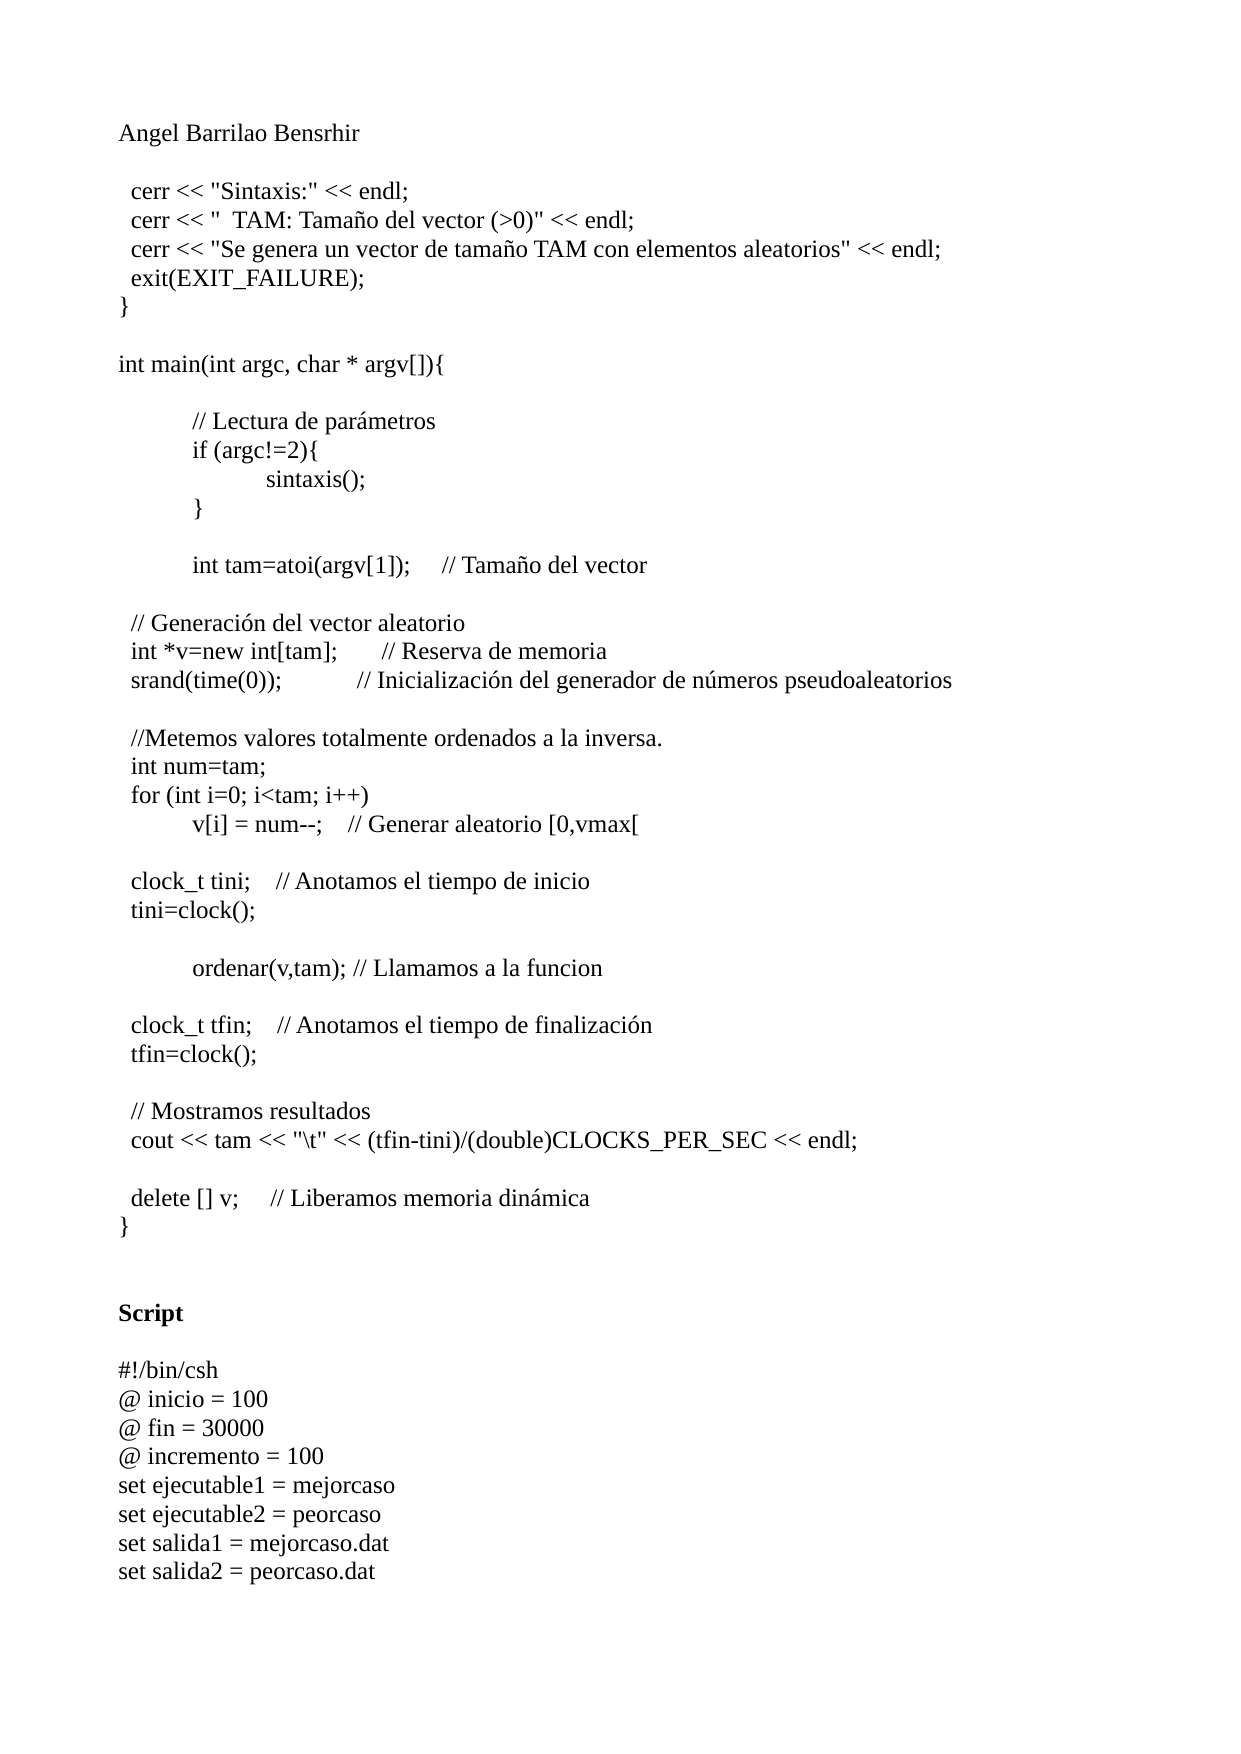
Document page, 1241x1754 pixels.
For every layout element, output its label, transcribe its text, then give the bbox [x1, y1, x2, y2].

text //Metemos valores totalmente ordenados a la inversa. [118, 723, 1122, 751]
text } [118, 291, 1122, 320]
text tini=clock(); [118, 895, 1122, 924]
text @ incremento = 100 [118, 1441, 1122, 1470]
text int main(int argc, char * argv[]){ [118, 349, 1122, 378]
text // Mostramos resultados [118, 1096, 1122, 1125]
text @ fin = 30000 [118, 1413, 1122, 1441]
text clock_t tini; // Anotamos el tiempo de inicio [118, 866, 1122, 895]
text set salida2 = peorcaso.dat [118, 1556, 1122, 1585]
text Script [118, 1298, 1122, 1326]
text tfin=clock(); [118, 1039, 1122, 1068]
text set ejecutable1 = mejorcaso [118, 1470, 1122, 1499]
text cout << tam << "\t" << (tfin-tini)/(double)CLOCKS_PER_SEC << endl; [118, 1125, 1122, 1154]
text int *v=new int[tam]; // Reserva de memoria [118, 636, 1122, 665]
text sintaxis(); [118, 464, 1122, 493]
text } [118, 1211, 1122, 1240]
text // Generación del vector aleatorio [118, 608, 1122, 636]
text set ejecutable2 = peorcaso [118, 1499, 1122, 1528]
text ordenar(v,tam); // Llamamos a la funcion [118, 953, 1122, 981]
text exit(EXIT_FAILURE); [118, 263, 1122, 291]
text clock_t tfin; // Anotamos el tiempo de finalización [118, 1010, 1122, 1039]
text int tam=atoi(argv[1]); // Tamaño del vector [118, 550, 1122, 579]
text set salida1 = mejorcaso.dat [118, 1528, 1122, 1556]
text @ inicio = 100 [118, 1384, 1122, 1413]
text #!/bin/csh [118, 1355, 1122, 1384]
text cerr << " TAM: Tamaño del vector (>0)" << endl; [118, 205, 1122, 234]
text // Lectura de parámetros [118, 406, 1122, 435]
text cerr << "Sintaxis:" << endl; [118, 176, 1122, 205]
text delete [] v; // Liberamos memoria dinámica [118, 1183, 1122, 1211]
text int num=tam; [118, 751, 1122, 780]
text } [118, 493, 1122, 521]
text for (int i=0; i<tam; i++) [118, 780, 1122, 809]
text v[i] = num--; // Generar aleatorio [0,vmax[ [118, 809, 1122, 838]
text srand(time(0)); // Inicialización del generador de números pseudoaleatorios [118, 665, 1122, 694]
text if (argc!=2){ [118, 435, 1122, 464]
text cerr << "Se genera un vector de tamaño TAM con elementos aleatorios" << endl; [118, 234, 1122, 263]
